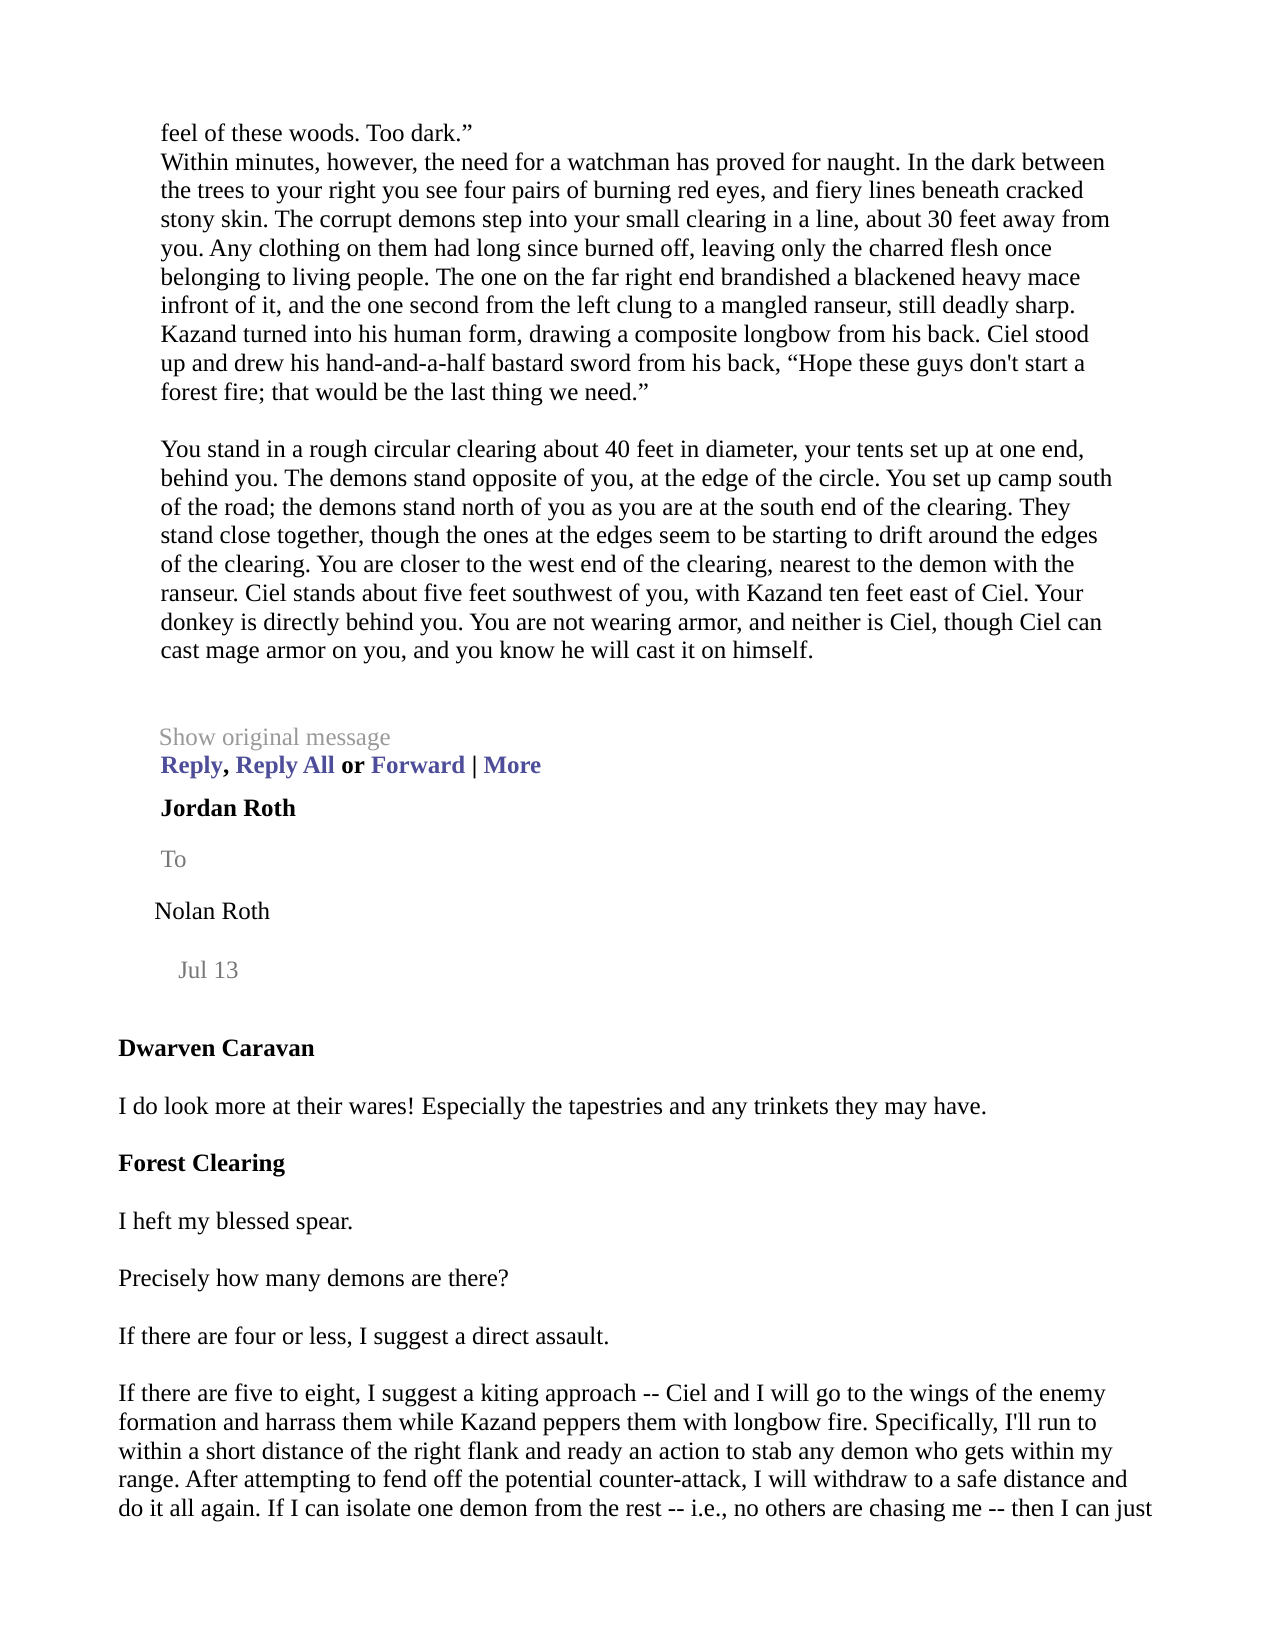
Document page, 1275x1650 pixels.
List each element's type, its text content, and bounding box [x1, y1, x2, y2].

text Jordan Roth [160, 789, 1115, 822]
text Dwarven Caravan [118, 1033, 1157, 1062]
text If there are five to eight, I suggest a kiting approach -- Ciel and I will go to the wings of the enemy formation and harrass them while Kazand peppers them with longbow fire. Specifically, I'll run to within a short distance of the right flank and ready an action to stab any demon who gets within my range. After attempting to fend off the potential counter-attack, I will withdraw to a safe distance and do it all again. If I can isolate one demon from the rest -- i.e., no others are chasing me -- then I can just [118, 1378, 1157, 1522]
text Nolan Roth [154, 892, 1005, 925]
text [27, 793, 52, 822]
text Within minutes, however, the need for a watchman has proved for naught. In the dark between the trees to your right you see four pairs of burning red eyes, and fiery lines beneath cracked stony skin. The corrupt demons step into your small clearing in a line, about 30 feet away from you. Any clothing on them had long since burned off, leaving only the charred flesh once belonging to living people. The one on the far right end brandished a blackened heavy mace infront of it, and the one second from the left clung to a mangled ranseur, still deadly sharp. Kazand turned into his human form, drawing a composite longbow from his back. Ciel stood up and drew his hand-and-a-half bastard sword from his back, “Hope these guys don't start a forest fire; that would be the last thing we need.” [160, 147, 1115, 406]
text Precisely how many demons are there? [118, 1263, 1157, 1292]
text Jul 13 [163, 946, 1113, 993]
text Reply, Reply All or Forward | More [160, 751, 1115, 779]
text feel of these woods. Too dark.” [160, 118, 1115, 147]
text I do look more at their wares! Especially the tapestries and any trinkets they may have.​ [118, 1091, 1157, 1119]
text I heft my blessed spear. [118, 1206, 1157, 1234]
text To [160, 840, 1005, 873]
text Forest Clearing [118, 1148, 1157, 1177]
text Show original message [152, 722, 1115, 751]
text If there are four or less, I suggest a direct assault. [118, 1321, 1157, 1349]
text You stand in a rough circular clearing about 40 feet in diameter, your tents set up at one end, behind you. The demons stand opposite of you, at the edge of the circle. You set up camp south of the road; the demons stand north of you as you are at the south end of the clearing. They stand close together, though the ones at the edges seem to be starting to drift around the edges of the clearing. You are closer to the west end of the clearing, nearest to the demon with the ranseur. Ciel stands about five feet southwest of you, with Kazand ten feet east of Ciel. Your donkey is directly behind you. You are not wearing armor, and neither is Ciel, though Ciel can cast mage armor on you, and you know he will cast it on himself. [160, 434, 1115, 664]
